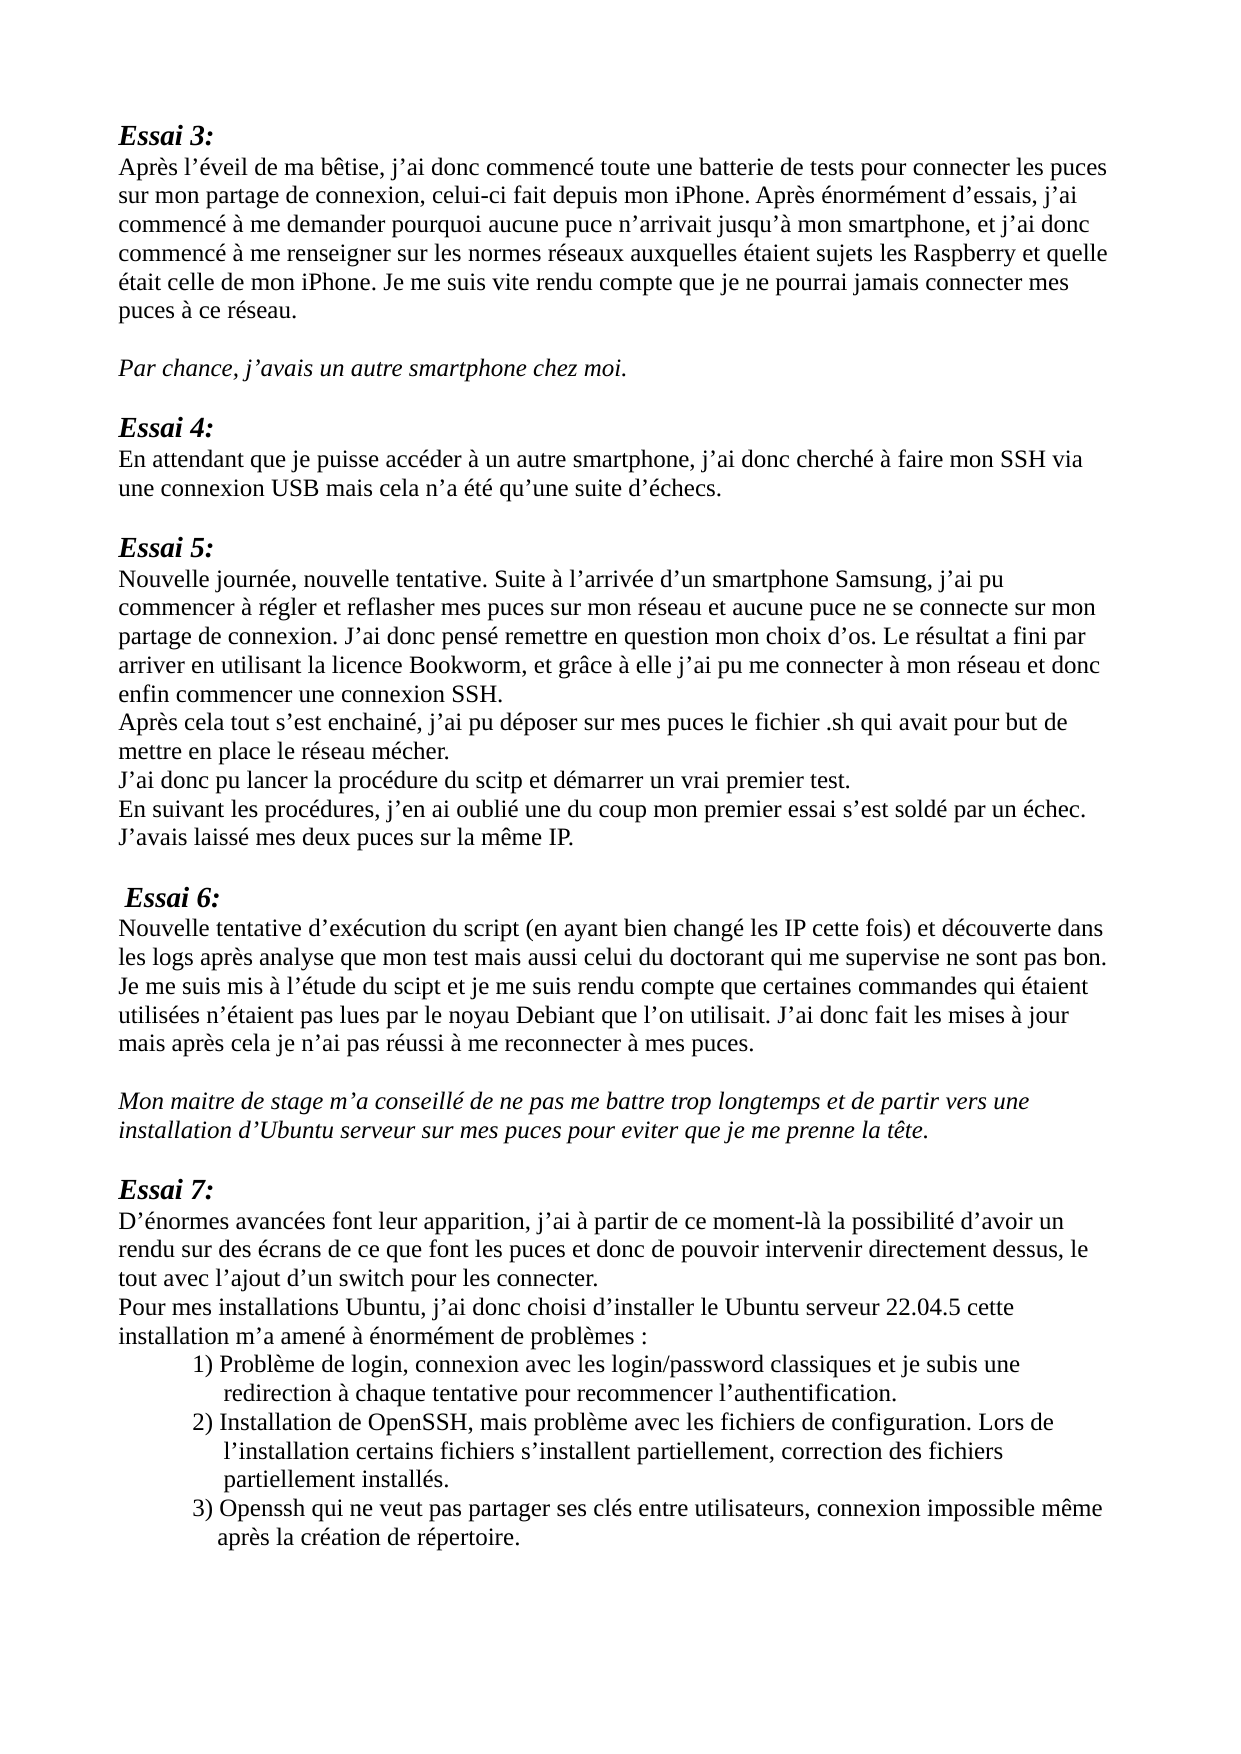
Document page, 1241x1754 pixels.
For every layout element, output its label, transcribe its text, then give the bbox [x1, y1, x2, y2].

text 3) Openssh qui ne veut pas partager ses clés entre utilisateurs, connexion impossible même après la création de répertoire. [118, 1493, 1122, 1551]
text Essai 5: [118, 530, 1122, 564]
text J’avais laissé mes deux puces sur la même IP. [118, 822, 1122, 851]
text Nouvelle journée, nouvelle tentative. Suite à l’arrivée d’un smartphone Samsung, j’ai pu commencer à régler et reflasher mes puces sur mon réseau et aucune puce ne se connecte sur mon partage de connexion. J’ai donc pensé remettre en question mon choix d’os. Le résultat a fini par arriver en utilisant la licence Bookworm, et grâce à elle j’ai pu me connecter à mon réseau et donc enfin commencer une connexion SSH. [118, 564, 1122, 707]
text Essai 3: [118, 118, 1122, 152]
text Par chance, j’avais un autre smartphone chez moi. [118, 353, 1122, 382]
text Essai 4: [118, 410, 1122, 444]
text 1) Problème de login, connexion avec les login/password classiques et je subis une redirection à chaque tentative pour recommencer l’authentification. [118, 1349, 1122, 1407]
text Après l’éveil de ma bêtise, j’ai donc commencé toute une batterie de tests pour connecter les puces sur mon partage de connexion, celui-ci fait depuis mon iPhone. Après énormément d’essais, j’ai commencé à me demander pourquoi aucune puce n’arrivait jusqu’à mon smartphone, et j’ai donc commencé à me renseigner sur les normes réseaux auxquelles étaient sujets les Raspberry et quelle était celle de mon iPhone. Je me suis vite rendu compte que je ne pourrai jamais connecter mes puces à ce réseau. [118, 152, 1122, 324]
text 2) Installation de OpenSSH, mais problème avec les fichiers de configuration. Lors de l’installation certains fichiers s’installent partiellement, correction des fichiers partiellement installés. [118, 1407, 1122, 1493]
text Essai 6: [118, 880, 1122, 913]
text Après cela tout s’est enchainé, j’ai pu déposer sur mes puces le fichier .sh qui avait pour but de mettre en place le réseau mécher. [118, 707, 1122, 765]
text Nouvelle tentative d’exécution du script (en ayant bien changé les IP cette fois) et découverte dans les logs après analyse que mon test mais aussi celui du doctorant qui me supervise ne sont pas bon. Je me suis mis à l’étude du scipt et je me suis rendu compte que certaines commandes qui étaient utilisées n’étaient pas lues par le noyau Debiant que l’on utilisait. J’ai donc fait les mises à jour mais après cela je n’ai pas réussi à me reconnecter à mes puces. [118, 913, 1122, 1057]
text Essai 7: [118, 1172, 1122, 1206]
text En suivant les procédures, j’en ai oublié une du coup mon premier essai s’est soldé par un échec. [118, 794, 1122, 822]
text Mon maitre de stage m’a conseillé de ne pas me battre trop longtemps et de partir vers une installation d’Ubuntu serveur sur mes puces pour eviter que je me prenne la tête. [118, 1086, 1122, 1143]
text En attendant que je puisse accéder à un autre smartphone, j’ai donc cherché à faire mon SSH via une connexion USB mais cela n’a été qu’une suite d’échecs. [118, 444, 1122, 501]
text Pour mes installations Ubuntu, j’ai donc choisi d’installer le Ubuntu serveur 22.04.5 cette installation m’a amené à énormément de problèmes : [118, 1292, 1122, 1349]
text D’énormes avancées font leur apparition, j’ai à partir de ce moment-là la possibilité d’avoir un rendu sur des écrans de ce que font les puces et donc de pouvoir intervenir directement dessus, le tout avec l’ajout d’un switch pour les connecter. [118, 1206, 1122, 1292]
text J’ai donc pu lancer la procédure du scitp et démarrer un vrai premier test. [118, 765, 1122, 794]
